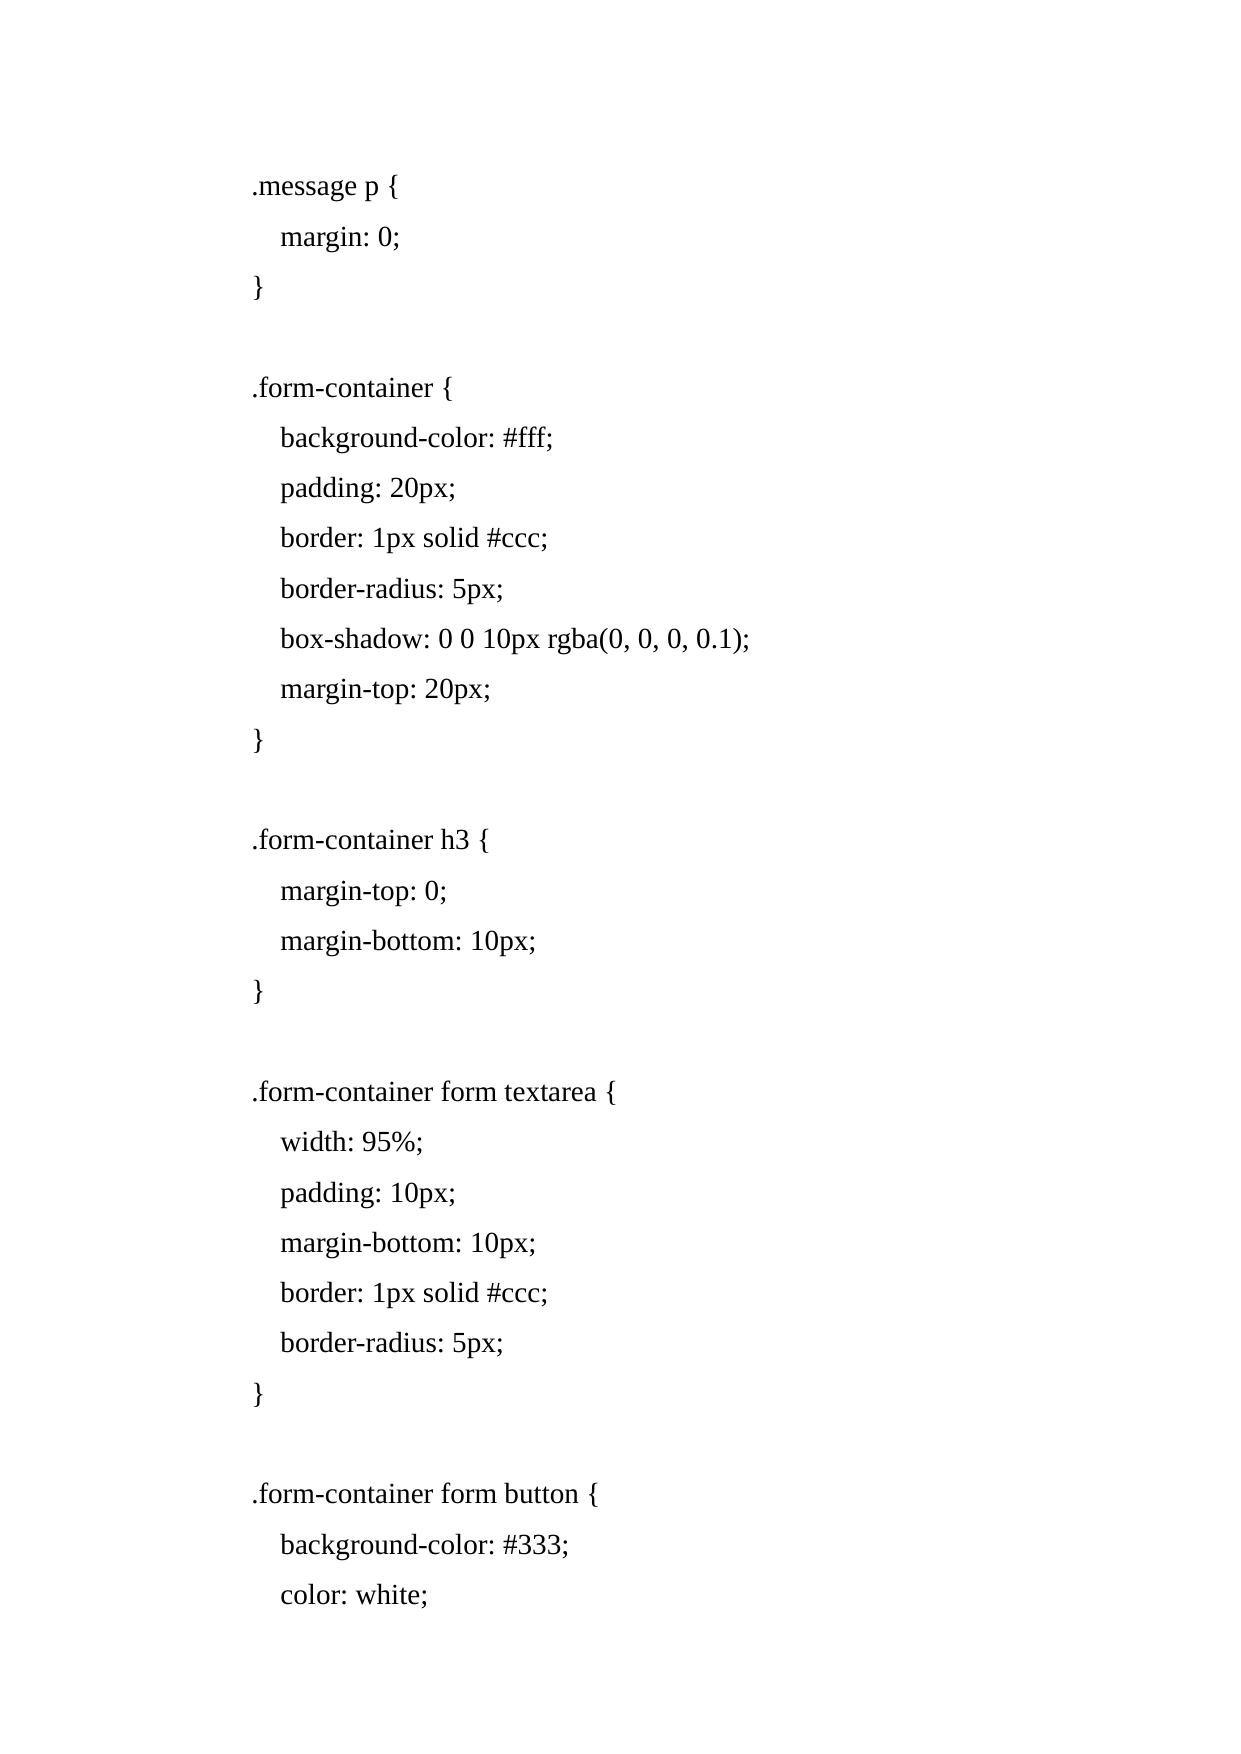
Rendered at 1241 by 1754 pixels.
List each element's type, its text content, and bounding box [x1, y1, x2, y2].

text box-shadow: 0 0 10px rgba(0, 0, 0, 0.1); [177, 621, 1152, 655]
text } [177, 269, 1152, 303]
text border: 1px solid #ccc; [177, 1275, 1152, 1309]
text border-radius: 5px; [177, 1326, 1152, 1359]
text margin: 0; [177, 219, 1152, 252]
text .form-container form textarea { [177, 1074, 1152, 1108]
text color: white; [177, 1577, 1152, 1611]
text width: 95%; [177, 1124, 1152, 1158]
text padding: 10px; [177, 1175, 1152, 1208]
text border-radius: 5px; [177, 571, 1152, 604]
text } [177, 1376, 1152, 1409]
text .form-container h3 { [177, 822, 1152, 856]
text background-color: #333; [177, 1527, 1152, 1560]
text .form-container { [177, 370, 1152, 403]
text } [177, 973, 1152, 1007]
text .form-container form button { [177, 1477, 1152, 1510]
text background-color: #fff; [177, 420, 1152, 453]
text .message p { [177, 168, 1152, 202]
text margin-bottom: 10px; [177, 1225, 1152, 1258]
text } [177, 722, 1152, 755]
text margin-top: 0; [177, 873, 1152, 906]
text padding: 20px; [177, 470, 1152, 504]
text border: 1px solid #ccc; [177, 521, 1152, 554]
text margin-bottom: 10px; [177, 923, 1152, 957]
text margin-top: 20px; [177, 672, 1152, 705]
